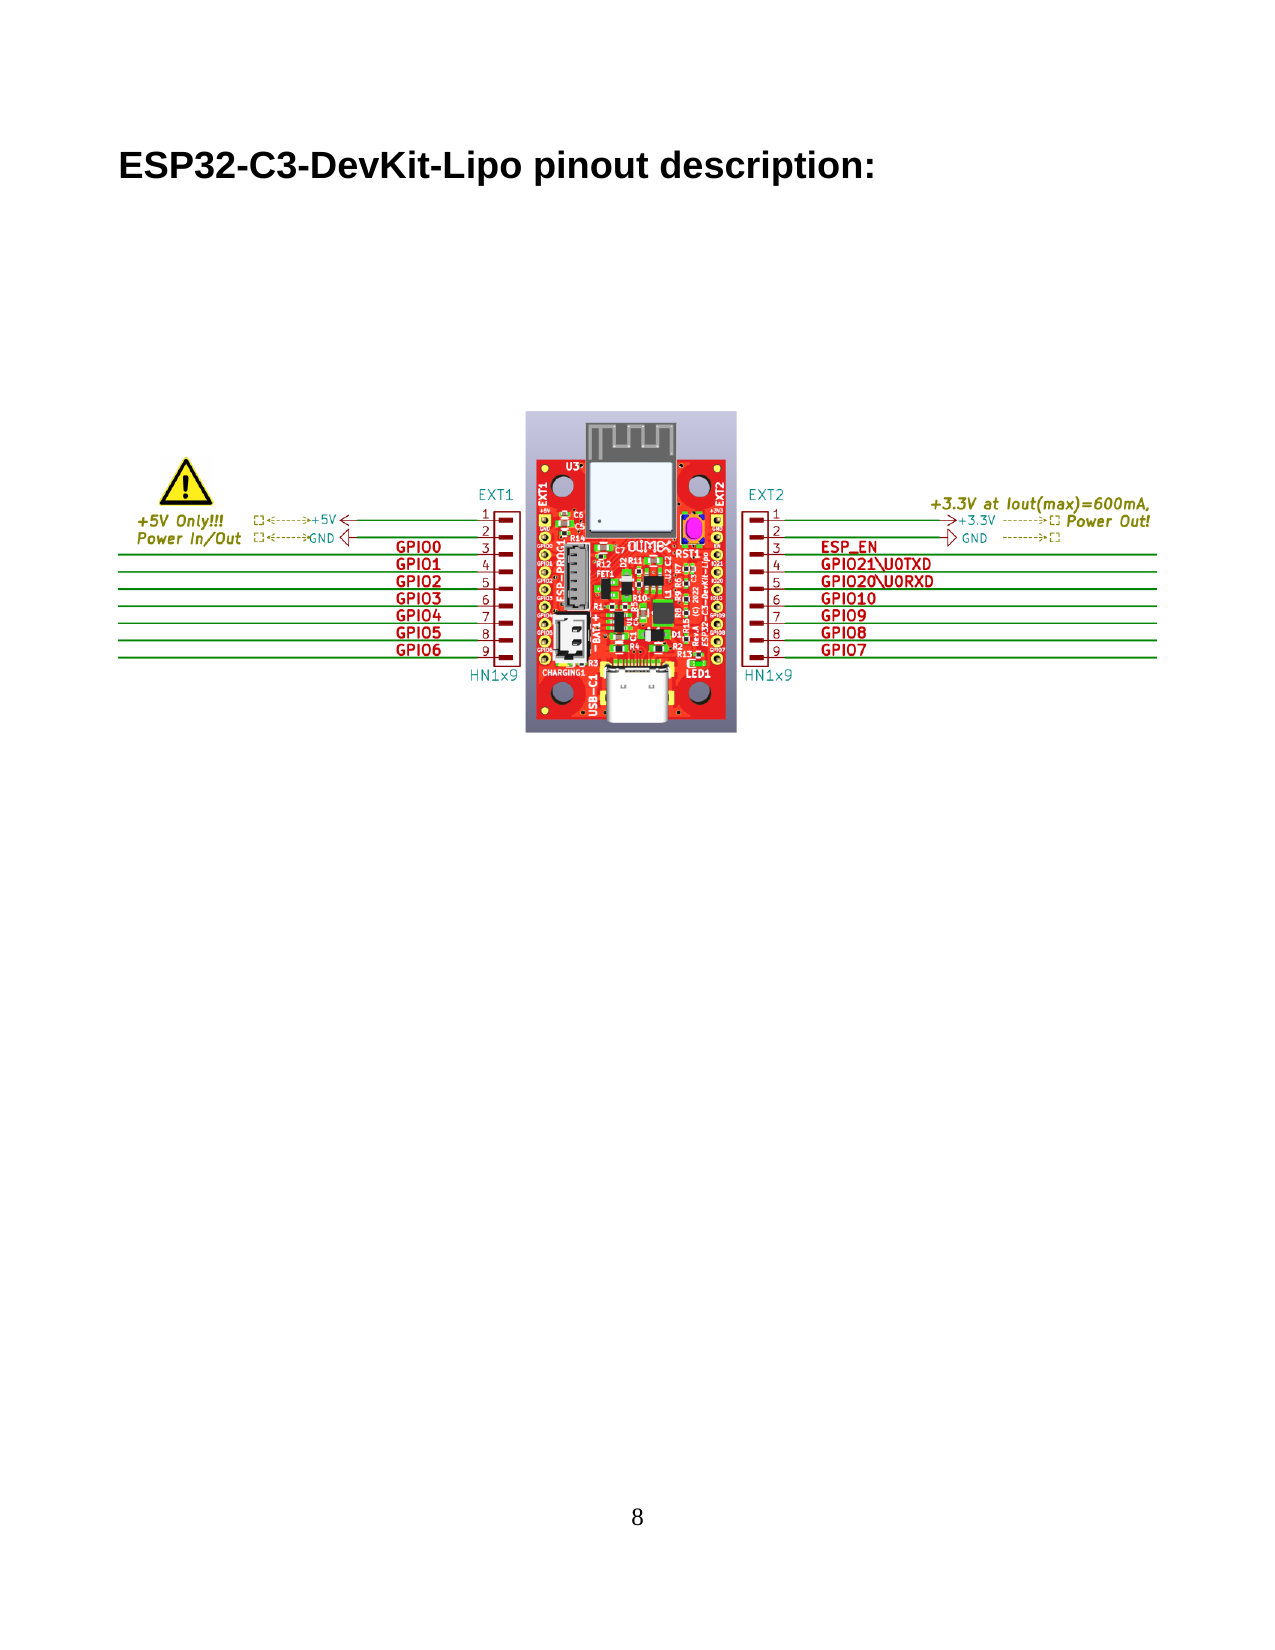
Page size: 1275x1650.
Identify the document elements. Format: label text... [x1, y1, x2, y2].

picture [118, 375, 1157, 754]
subtitle ESP32-C3-DevKit-Lipo pinout description: [118, 143, 1157, 187]
